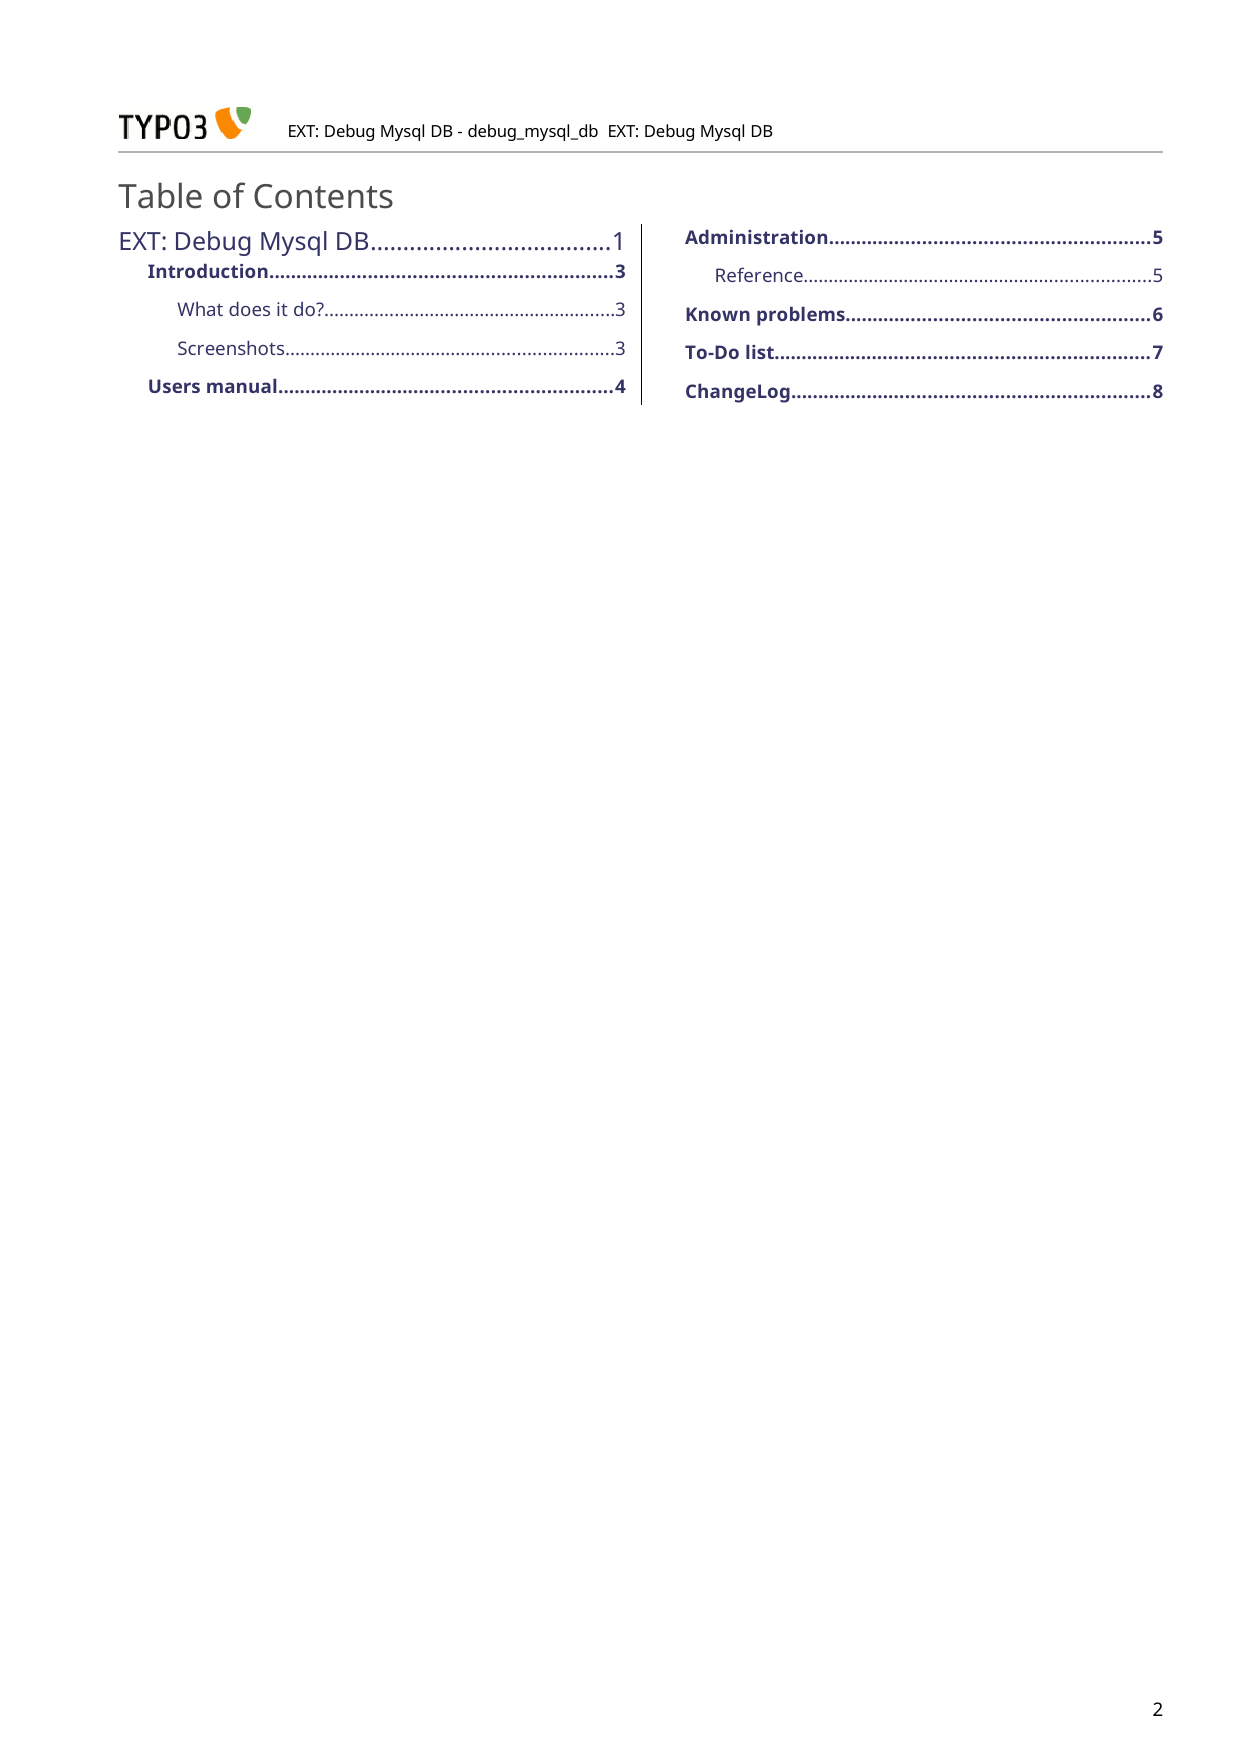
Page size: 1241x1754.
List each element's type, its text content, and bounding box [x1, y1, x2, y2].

text Users manual 4 [148, 373, 626, 399]
text To-Do list 7 [685, 339, 1163, 365]
text Administration 5 [685, 224, 1163, 250]
text Screenshots 3 [177, 335, 626, 361]
text What does it do? 3 [177, 296, 626, 322]
subtitle Table of Contents [118, 172, 1163, 218]
text Known problems 6 [685, 301, 1163, 327]
text Reference 5 [714, 262, 1163, 288]
text ChangeLog 8 [685, 378, 1163, 404]
text EXT: Debug Mysql DB 1 [118, 224, 626, 258]
picture [118, 106, 254, 139]
text Introduction 3 [148, 258, 626, 284]
